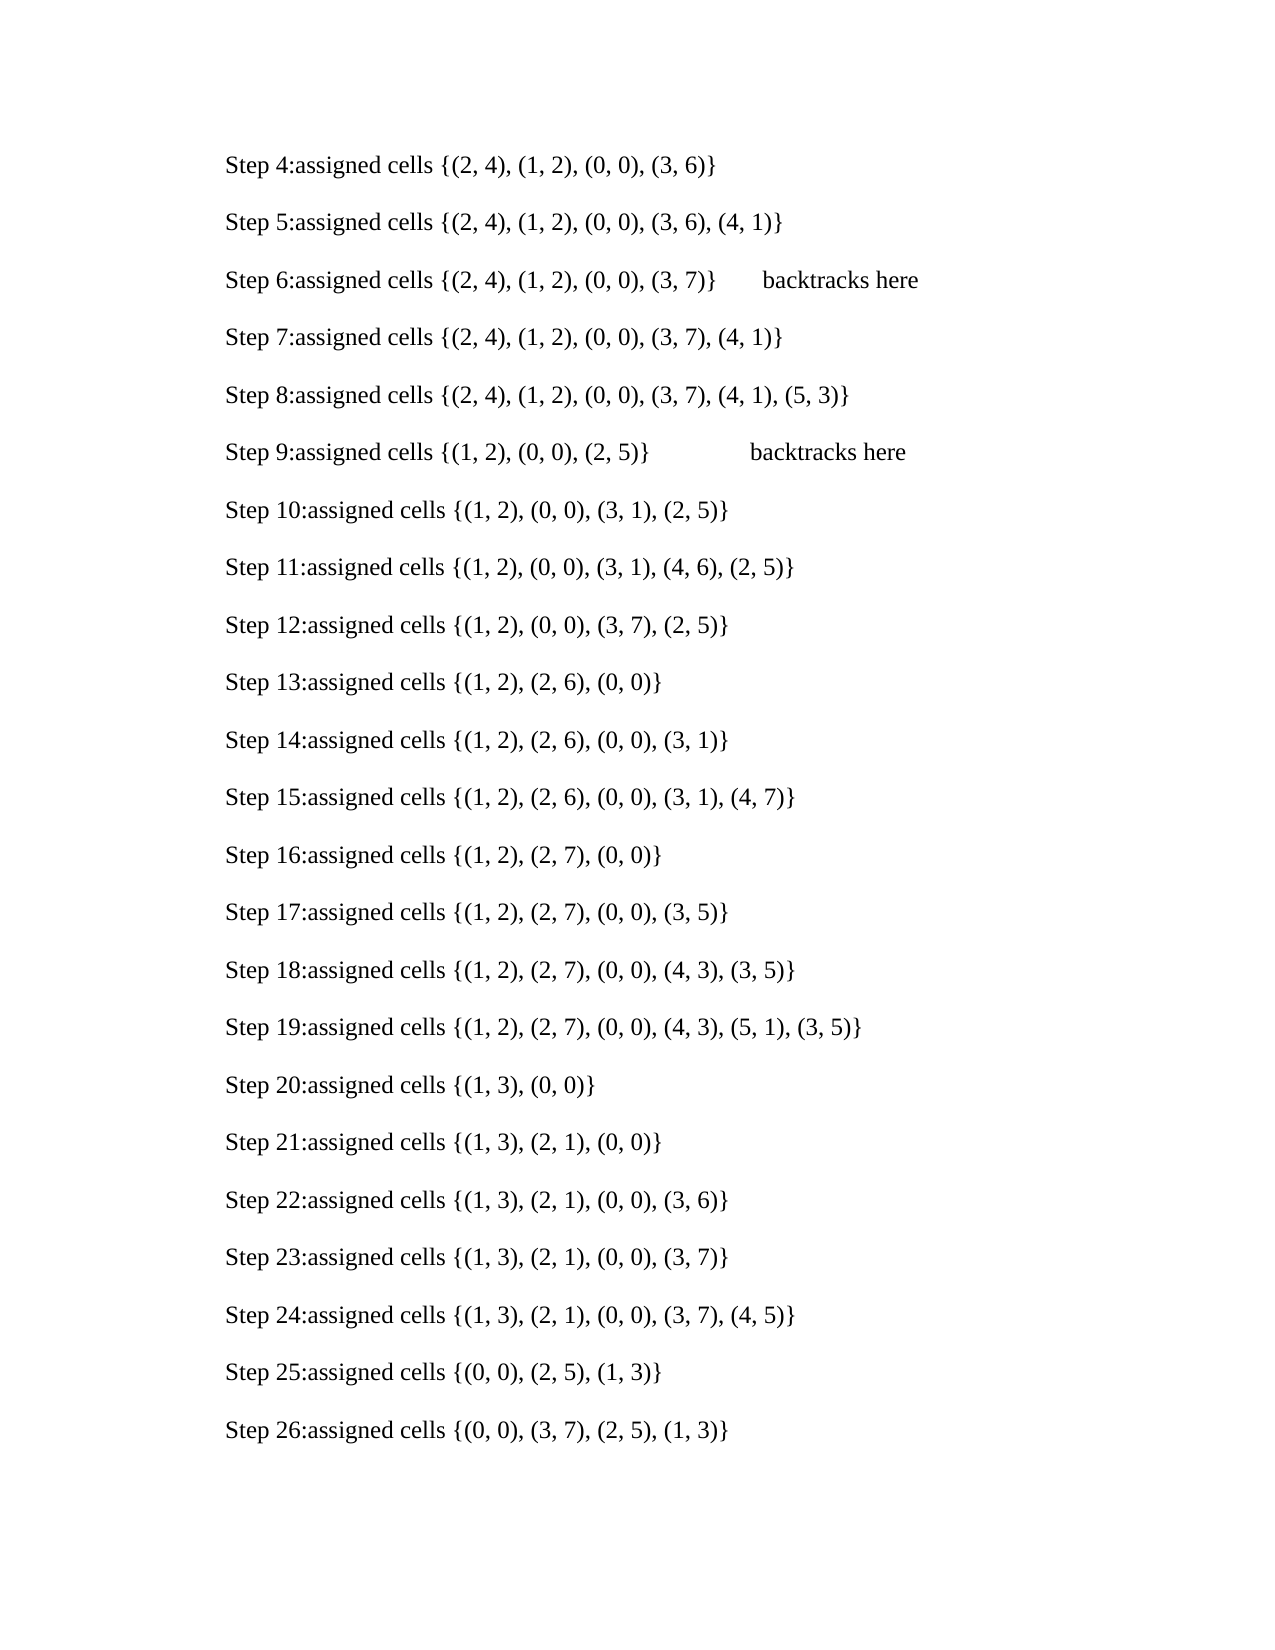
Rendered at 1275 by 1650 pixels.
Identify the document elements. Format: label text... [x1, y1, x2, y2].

text Step 13:assigned cells {(1, 2), (2, 6), (0, 0)} [225, 667, 1125, 696]
text Step 6:assigned cells {(2, 4), (1, 2), (0, 0), (3, 7)} backtracks here [225, 265, 1125, 294]
text Step 11:assigned cells {(1, 2), (0, 0), (3, 1), (4, 6), (2, 5)} [225, 552, 1125, 581]
text Step 14:assigned cells {(1, 2), (2, 6), (0, 0), (3, 1)} [225, 725, 1125, 754]
text Step 22:assigned cells {(1, 3), (2, 1), (0, 0), (3, 6)} [225, 1185, 1125, 1214]
text Step 19:assigned cells {(1, 2), (2, 7), (0, 0), (4, 3), (5, 1), (3, 5)} [225, 1012, 1125, 1041]
text Step 7:assigned cells {(2, 4), (1, 2), (0, 0), (3, 7), (4, 1)} [225, 322, 1125, 351]
text Step 18:assigned cells {(1, 2), (2, 7), (0, 0), (4, 3), (3, 5)} [225, 955, 1125, 984]
text Step 4:assigned cells {(2, 4), (1, 2), (0, 0), (3, 6)} [225, 150, 1125, 179]
text Step 8:assigned cells {(2, 4), (1, 2), (0, 0), (3, 7), (4, 1), (5, 3)} [225, 380, 1125, 409]
text Step 5:assigned cells {(2, 4), (1, 2), (0, 0), (3, 6), (4, 1)} [225, 207, 1125, 236]
text Step 16:assigned cells {(1, 2), (2, 7), (0, 0)} [225, 840, 1125, 869]
text Step 25:assigned cells {(0, 0), (2, 5), (1, 3)} [225, 1357, 1125, 1386]
text Step 12:assigned cells {(1, 2), (0, 0), (3, 7), (2, 5)} [225, 610, 1125, 639]
text Step 9:assigned cells {(1, 2), (0, 0), (2, 5)} backtracks here [225, 437, 1125, 466]
text Step 24:assigned cells {(1, 3), (2, 1), (0, 0), (3, 7), (4, 5)} [225, 1300, 1125, 1329]
text Step 10:assigned cells {(1, 2), (0, 0), (3, 1), (2, 5)} [225, 495, 1125, 524]
text Step 15:assigned cells {(1, 2), (2, 6), (0, 0), (3, 1), (4, 7)} [225, 782, 1125, 811]
text Step 20:assigned cells {(1, 3), (0, 0)} [225, 1070, 1125, 1099]
text Step 23:assigned cells {(1, 3), (2, 1), (0, 0), (3, 7)} [225, 1242, 1125, 1271]
text Step 17:assigned cells {(1, 2), (2, 7), (0, 0), (3, 5)} [225, 897, 1125, 926]
text Step 26:assigned cells {(0, 0), (3, 7), (2, 5), (1, 3)} [225, 1415, 1125, 1444]
text Step 21:assigned cells {(1, 3), (2, 1), (0, 0)} [225, 1127, 1125, 1156]
